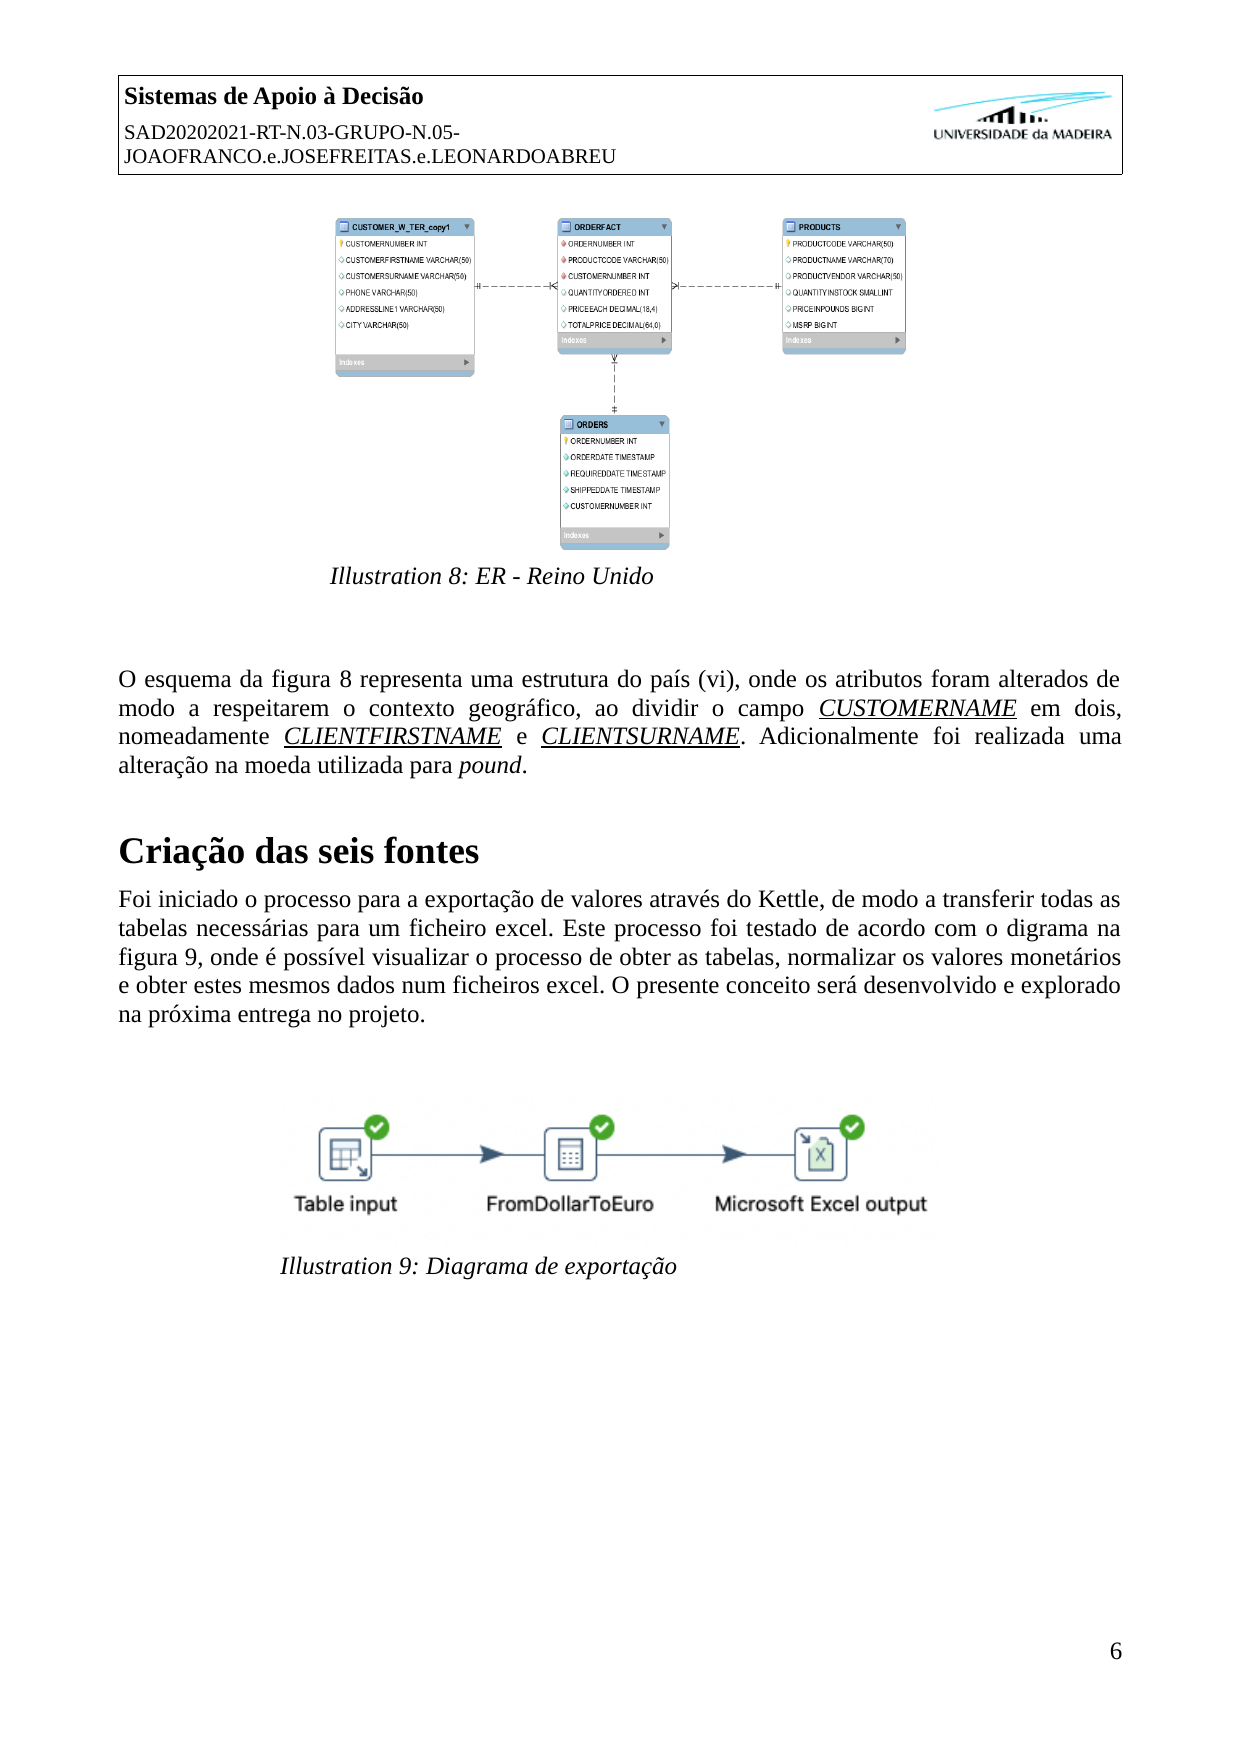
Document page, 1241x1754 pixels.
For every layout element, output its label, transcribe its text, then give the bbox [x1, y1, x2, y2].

picture [280, 1094, 940, 1246]
text Illustration 9: Diagrama de exportação [280, 1246, 939, 1280]
picture [919, 80, 1120, 146]
text Foi iniciado o processo para a exportação de valores através do Kettle, de modo a transferir todas as tabelas necessárias para um ficheiro excel. Este processo foi testado de acordo com o digrama na figura 9, onde é possível visualizar o processo de obter as tabelas, normalizar os valores monetários e obter estes mesmos dados num ficheiros excel. O presente conceito será desenvolvido e explorado na próxima entrega no projeto. [118, 884, 1122, 1028]
picture [329, 210, 911, 556]
text Illustration 8: ER - Reino Unido [329, 556, 911, 590]
subtitle Criação das seis fontes [118, 828, 1122, 872]
text O esquema da figura 8 representa uma estrutura do país (vi), onde os atributos foram alterados de modo a respeitarem o contexto geográfico, ao dividir o campo CUSTOMERNAME em dois, nomeadamente CLIENTFIRSTNAME e CLIENTSURNAME. Adicionalmente foi realizada uma alteração na moeda utilizada para pound. [118, 664, 1122, 779]
